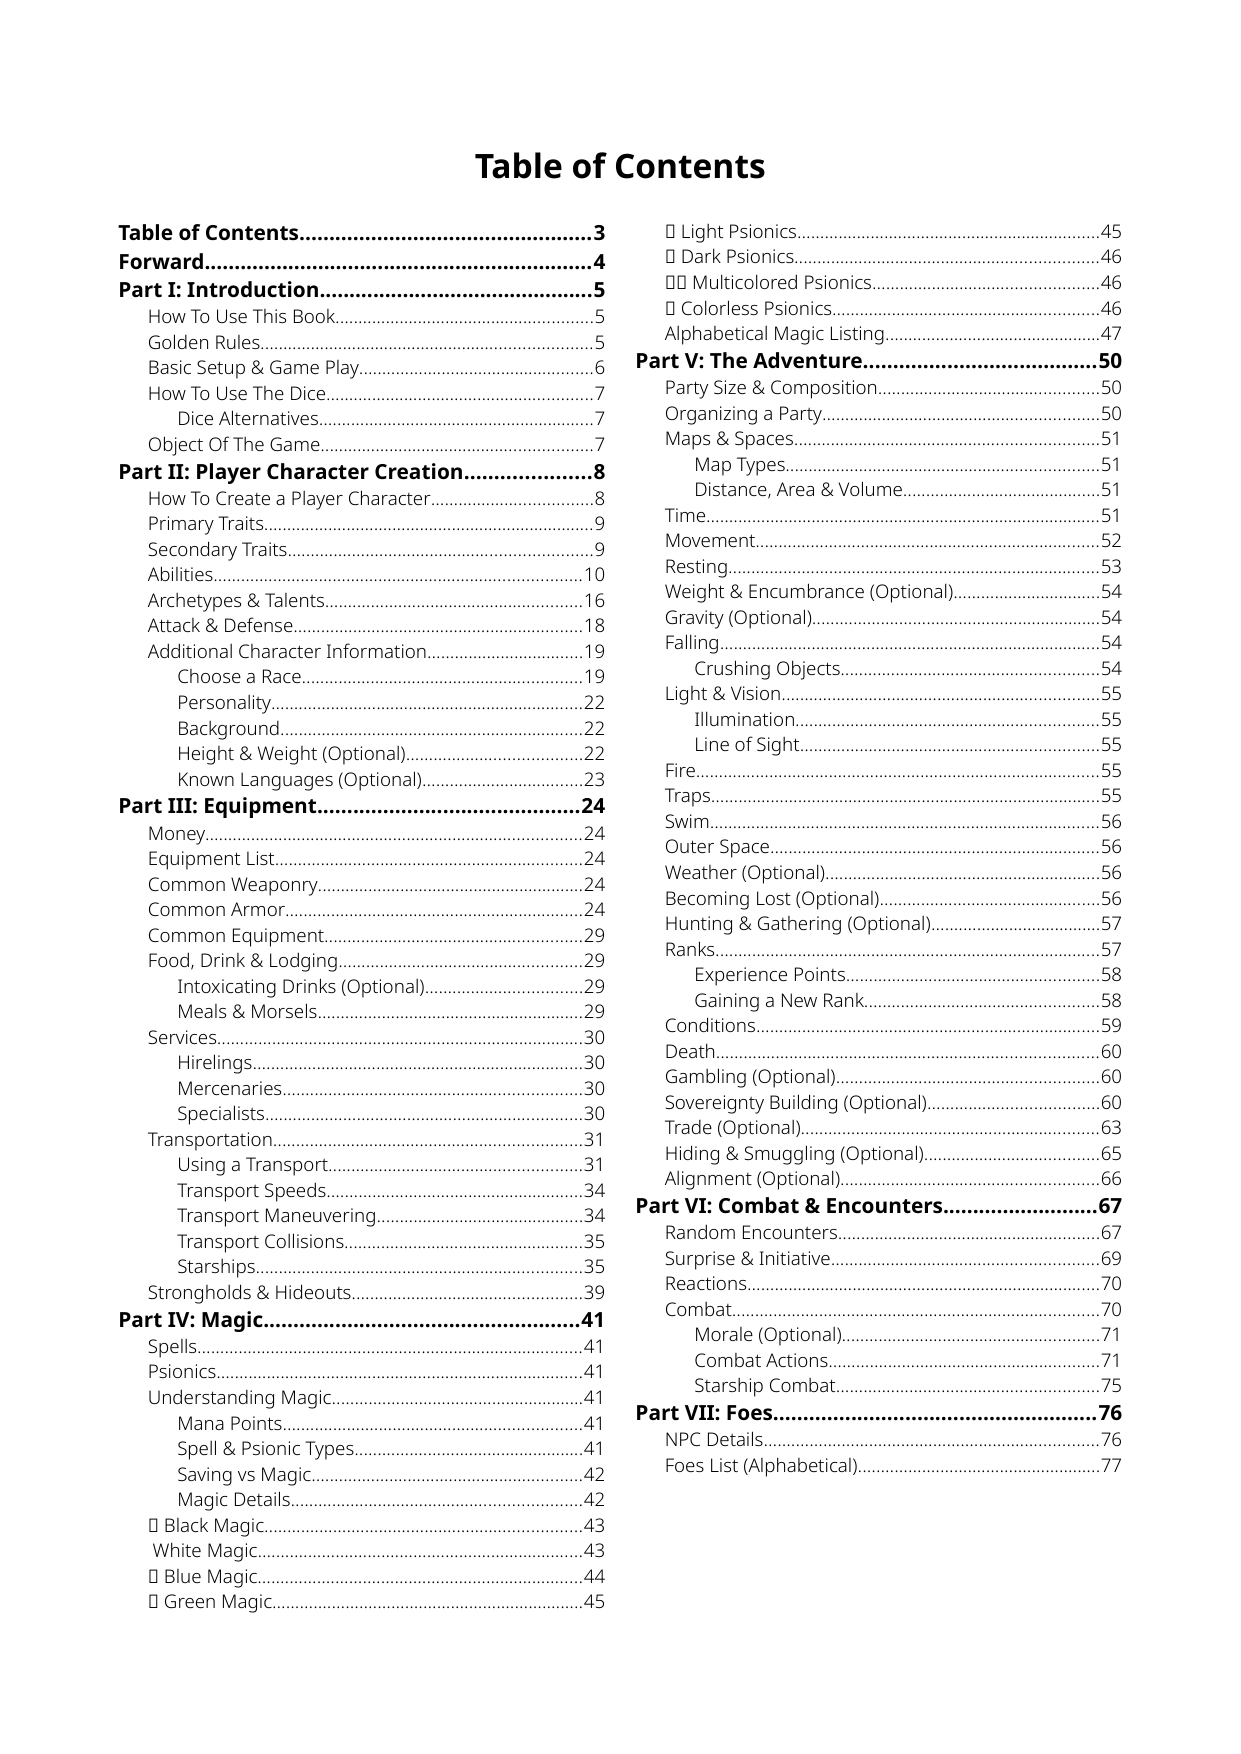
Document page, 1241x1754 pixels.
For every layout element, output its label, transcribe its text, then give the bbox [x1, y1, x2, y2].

text Common Equipment 29 [148, 922, 605, 947]
text Map Types 51 [694, 451, 1122, 476]
text Archetypes & Talents 16 [148, 587, 605, 613]
text Part VII: Foes 76 [635, 1398, 1122, 1427]
text NPC Details 76 [664, 1427, 1122, 1452]
text Background 22 [177, 715, 605, 740]
text Fire 55 [664, 757, 1122, 783]
text Saving vs Magic 42 [177, 1461, 605, 1486]
text Transport Maneuvering 34 [177, 1203, 605, 1228]
text Services 30 [148, 1024, 605, 1049]
text Specialists 30 [177, 1101, 605, 1126]
text Random Encounters 67 [664, 1219, 1122, 1245]
text Part VI: Combat & Encounters 67 [635, 1191, 1122, 1219]
text Dice Alternatives 7 [177, 406, 605, 431]
text Object Of The Game 7 [148, 431, 605, 457]
text Trade (Optional) 63 [664, 1114, 1122, 1140]
text Crushing Objects 54 [694, 655, 1122, 681]
text Primary Traits 9 [148, 511, 605, 536]
text Forward 4 [118, 247, 605, 275]
text Additional Character Information 19 [148, 638, 605, 664]
text Part I: Introduction 5 [118, 275, 605, 304]
text Transport Speeds 34 [177, 1177, 605, 1203]
text Alignment (Optional) 66 [664, 1166, 1122, 1191]
text  Black Magic 43 [148, 1512, 605, 1537]
text Organizing a Party 50 [664, 400, 1122, 425]
text Ranks 57 [664, 936, 1122, 961]
text Gaining a New Rank 58 [694, 987, 1122, 1012]
text Hirelings 30 [177, 1049, 605, 1075]
text Common Weaponry 24 [148, 871, 605, 896]
text Hunting & Gathering (Optional) 57 [664, 910, 1122, 936]
text White Magic 43 [148, 1537, 605, 1563]
text Party Size & Composition 50 [664, 374, 1122, 400]
text Light & Vision 55 [664, 681, 1122, 706]
text Part II: Player Character Creation 8 [118, 457, 605, 485]
text Spell & Psionic Types 41 [177, 1435, 605, 1461]
text Spells 41 [148, 1333, 605, 1359]
text Attack & Defense 18 [148, 613, 605, 638]
text Intoxicating Drinks (Optional) 29 [177, 973, 605, 998]
text Traps 55 [664, 783, 1122, 808]
text  Colorless Psionics 46 [664, 295, 1122, 320]
text Part III: Equipment 24 [118, 791, 605, 820]
text Combat Actions 71 [694, 1347, 1122, 1373]
text Maps & Spaces 51 [664, 425, 1122, 451]
text Foes List (Alphabetical) 77 [664, 1452, 1122, 1478]
text Swim 56 [664, 808, 1122, 834]
text Resting 53 [664, 553, 1122, 578]
text Choose a Race 19 [177, 664, 605, 689]
text Time 51 [664, 502, 1122, 527]
text Mana Points 41 [177, 1410, 605, 1435]
text Money 24 [148, 820, 605, 845]
text Known Languages (Optional) 23 [177, 766, 605, 791]
text Common Armor 24 [148, 896, 605, 922]
text Table of Contents 3 [118, 218, 605, 247]
text How To Use This Book 5 [148, 304, 605, 329]
text Part V: The Adventure 50 [635, 346, 1122, 374]
text Surprise & Initiative 69 [664, 1245, 1122, 1271]
text Sovereignty Building (Optional) 60 [664, 1089, 1122, 1114]
text Alphabetical Magic Listing 47 [664, 320, 1122, 346]
text Gravity (Optional) 54 [664, 604, 1122, 629]
text Equipment List 24 [148, 845, 605, 871]
text  Multicolored Psionics 46 [664, 269, 1122, 295]
text How To Create a Player Character 8 [148, 485, 605, 511]
text Gambling (Optional) 60 [664, 1063, 1122, 1089]
text Weight & Encumbrance (Optional) 54 [664, 578, 1122, 604]
text Transportation 31 [148, 1126, 605, 1152]
text Meals & Morsels 29 [177, 998, 605, 1024]
text Food, Drink & Lodging 29 [148, 947, 605, 973]
text Part IV: Magic 41 [118, 1305, 605, 1333]
text Weather (Optional) 56 [664, 859, 1122, 885]
text  Blue Magic 44 [148, 1563, 605, 1588]
text Combat 70 [664, 1296, 1122, 1322]
text Secondary Traits 9 [148, 536, 605, 562]
text Movement 52 [664, 527, 1122, 553]
text Death 60 [664, 1038, 1122, 1063]
text Starships 35 [177, 1254, 605, 1279]
text Becoming Lost (Optional) 56 [664, 885, 1122, 910]
text Reactions 70 [664, 1271, 1122, 1296]
text Illumination 55 [694, 706, 1122, 732]
text Height & Weight (Optional) 22 [177, 740, 605, 766]
text Abilities 10 [148, 562, 605, 587]
text Golden Rules 5 [148, 329, 605, 355]
text Basic Setup & Game Play 6 [148, 355, 605, 380]
text How To Use The Dice 7 [148, 380, 605, 406]
text Outer Space 56 [664, 834, 1122, 859]
text Morale (Optional) 71 [694, 1322, 1122, 1347]
text Distance, Area & Volume 51 [694, 476, 1122, 502]
text Hiding & Smuggling (Optional) 65 [664, 1140, 1122, 1166]
text Understanding Magic 41 [148, 1384, 605, 1410]
text Mercenaries 30 [177, 1075, 605, 1101]
text  Dark Psionics 46 [664, 244, 1122, 269]
text Line of Sight 55 [694, 732, 1122, 757]
text Strongholds & Hideouts 39 [148, 1279, 605, 1305]
text Experience Points 58 [694, 961, 1122, 987]
text Psionics 41 [148, 1359, 605, 1384]
text Using a Transport 31 [177, 1152, 605, 1177]
text Falling 54 [664, 629, 1122, 655]
text Starship Combat 75 [694, 1373, 1122, 1398]
text Conditions 59 [664, 1012, 1122, 1038]
text Personality 22 [177, 689, 605, 715]
text Transport Collisions 35 [177, 1228, 605, 1254]
text  Light Psionics 45 [664, 218, 1122, 244]
text  Green Magic 45 [148, 1588, 605, 1614]
text Magic Details 42 [177, 1486, 605, 1512]
